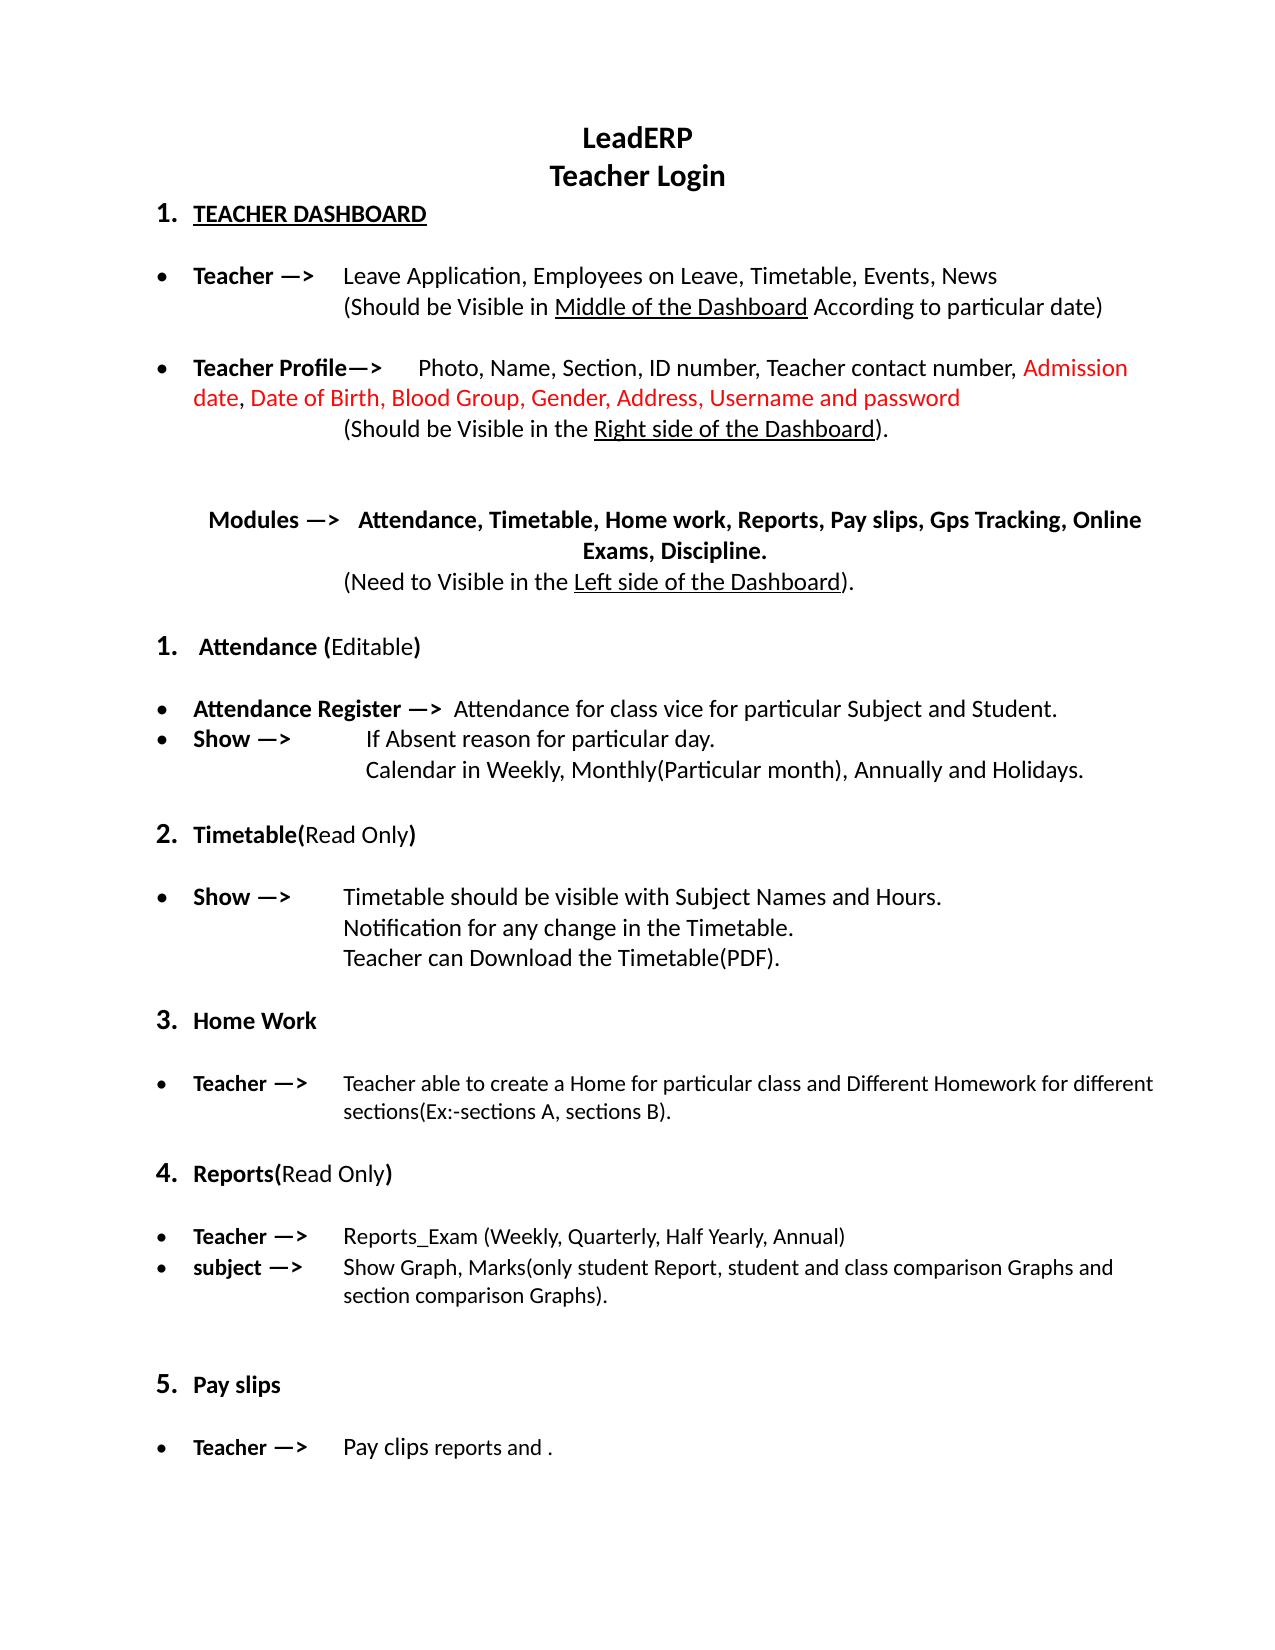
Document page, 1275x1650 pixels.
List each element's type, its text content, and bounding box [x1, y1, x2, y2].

list Notification for any change in the Timetable. [306, 912, 1157, 942]
list Attendance Register —> Attendance for class vice for particular Subject and Student. [156, 693, 1157, 723]
text Teacher Login [118, 156, 1157, 194]
list Attendance (Editable) [156, 627, 1157, 662]
list Pay slips [156, 1365, 1157, 1401]
list TEACHER DASHBOARD [156, 194, 1157, 230]
list subject —> Show Graph, Marks(only student Report, student and class comparison Graphs and section comparison Graphs). [156, 1251, 1157, 1309]
list Show —> If Absent reason for particular day. [156, 723, 1157, 754]
list Home Work [156, 1001, 1157, 1036]
list Show —> Timetable should be visible with Subject Names and Hours. [156, 881, 1157, 912]
list (Should be Visible in Middle of the Dashboard According to particular date) [306, 291, 1157, 322]
text LeadERP [118, 118, 1157, 156]
list (Need to Visible in the Left side of the Dashboard). [306, 566, 1157, 596]
list Teacher —> Reports_Exam (Weekly, Quarterly, Half Yearly, Annual) [156, 1220, 1157, 1251]
list Reports(Read Only) [156, 1154, 1157, 1190]
list Teacher —> Teacher able to create a Home for particular class and Different Homework for different sections(Ex:-sections A, sections B). [156, 1067, 1157, 1125]
list Timetable(Read Only) [156, 815, 1157, 851]
list Teacher —> Leave Application, Employees on Leave, Timetable, Events, News [156, 261, 1157, 291]
list Teacher —> Pay clips reports and . [156, 1432, 1157, 1462]
list Teacher Profile—> Photo, Name, Section, ID number, Teacher contact number, Admission date, Date of Birth, Blood Group, Gender, Address, Username and password (Should be Visible in the Right side of the Dashboard). [156, 352, 1157, 444]
text Calendar in Weekly, Monthly(Particular month), Annually and Holidays. [118, 754, 1157, 784]
list Teacher can Download the Timetable(PDF). [306, 942, 1157, 973]
list Modules —> Attendance, Timetable, Home work, Reports, Pay slips, Gps Tracking, Online Exams, Discipline. [156, 505, 1157, 566]
